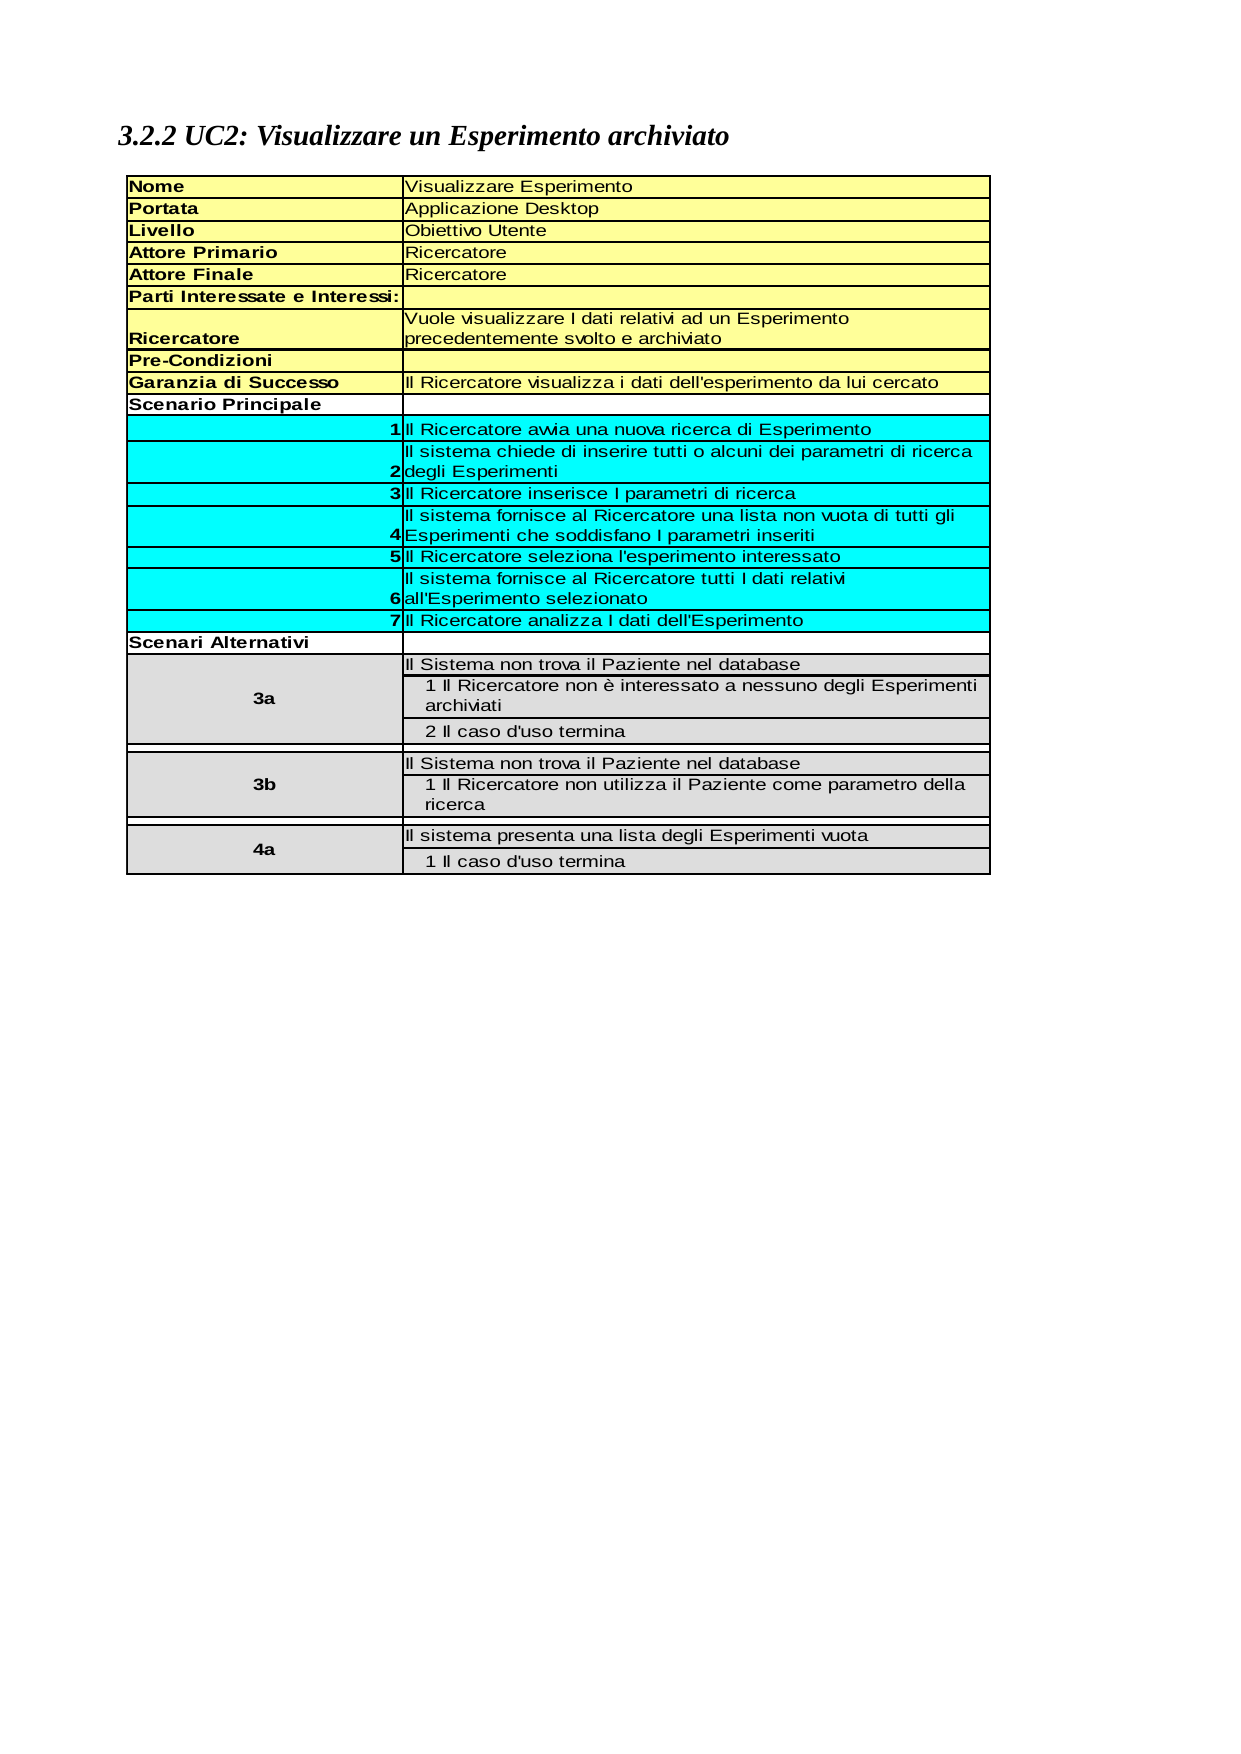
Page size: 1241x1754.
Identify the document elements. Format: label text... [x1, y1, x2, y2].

subtitle 3.2.2 UC2: Visualizzare un Esperimento archiviato [118, 118, 1122, 152]
